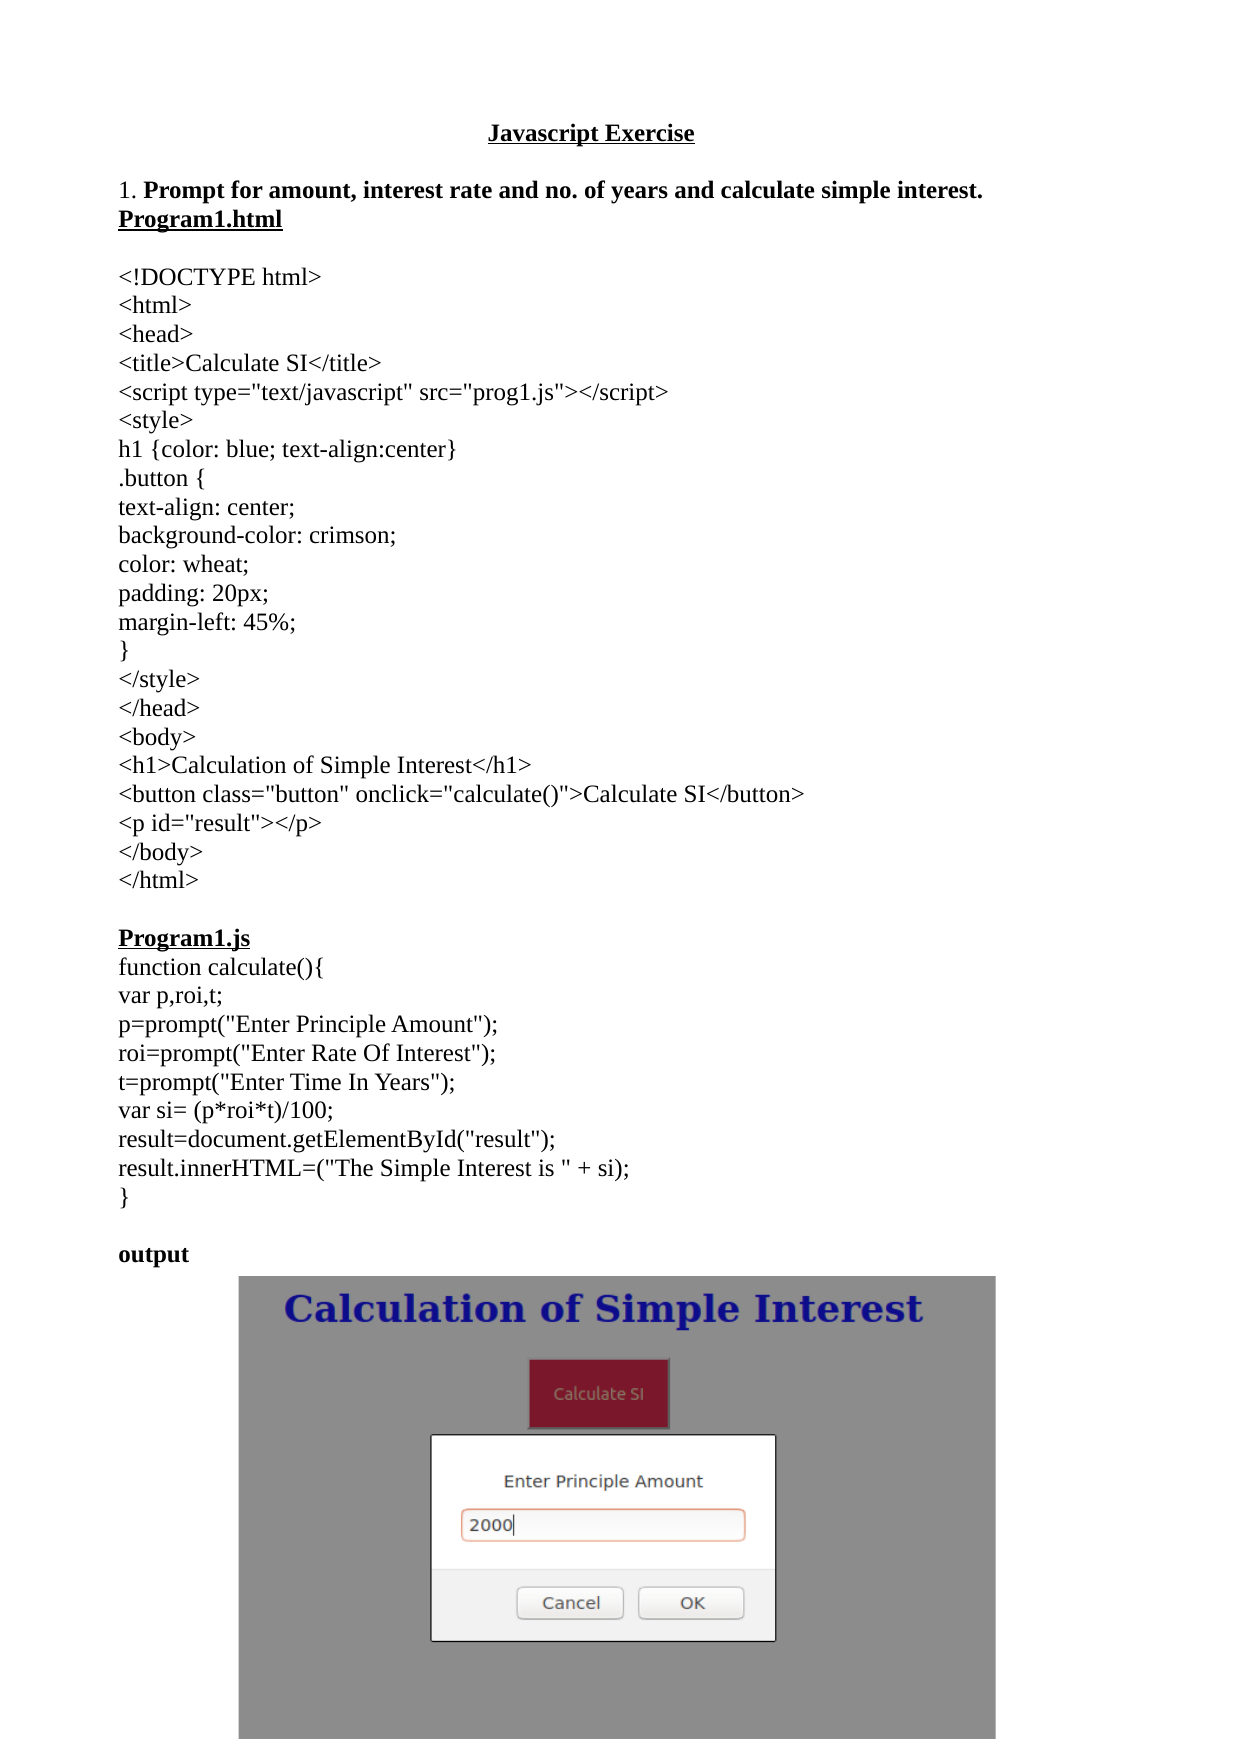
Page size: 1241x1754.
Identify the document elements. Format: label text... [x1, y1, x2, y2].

picture [238, 1276, 996, 1739]
text } [118, 636, 1122, 664]
text color: wheat; [118, 549, 1122, 578]
text background-color: crimson; [118, 521, 1122, 549]
text </head> [118, 693, 1122, 722]
text h1 {color: blue; text-align:center} [118, 434, 1122, 463]
text <html> [118, 291, 1122, 319]
text <script type="text/javascript" src="prog1.js"></script> [118, 377, 1122, 406]
text function calculate(){ [118, 952, 1122, 981]
text <body> [118, 722, 1122, 751]
text <h1>Calculation of Simple Interest</h1> [118, 751, 1122, 779]
text result.innerHTML=("The Simple Interest is " + si); [118, 1153, 1122, 1182]
text </html> [118, 866, 1122, 894]
text t=prompt("Enter Time In Years"); [118, 1067, 1122, 1096]
text .button { [118, 463, 1122, 492]
text var si= (p*roi*t)/100; [118, 1096, 1122, 1124]
text </style> [118, 664, 1122, 693]
text <title>Calculate SI</title> [118, 348, 1122, 377]
text text-align: center; [118, 492, 1122, 521]
text p=prompt("Enter Principle Amount"); [118, 1009, 1122, 1038]
text padding: 20px; [118, 578, 1122, 607]
text <head> [118, 319, 1122, 348]
text <!DOCTYPE html> [118, 262, 1122, 291]
text output [118, 1239, 1122, 1268]
text roi=prompt("Enter Rate Of Interest"); [118, 1038, 1122, 1067]
text <style> [118, 406, 1122, 434]
text 1. Prompt for amount, interest rate and no. of years and calculate simple interest. [118, 176, 1122, 204]
text Javascript Exercise [118, 118, 1122, 147]
text Program1.html [118, 204, 1122, 233]
text </body> [118, 837, 1122, 866]
text var p,roi,t; [118, 981, 1122, 1009]
text result=document.getElementById("result"); [118, 1124, 1122, 1153]
text margin-left: 45%; [118, 607, 1122, 636]
text <p id="result"></p> [118, 808, 1122, 837]
text <button class="button" onclick="calculate()">Calculate SI</button> [118, 779, 1122, 808]
text Program1.js [118, 923, 1122, 952]
text } [118, 1182, 1122, 1211]
